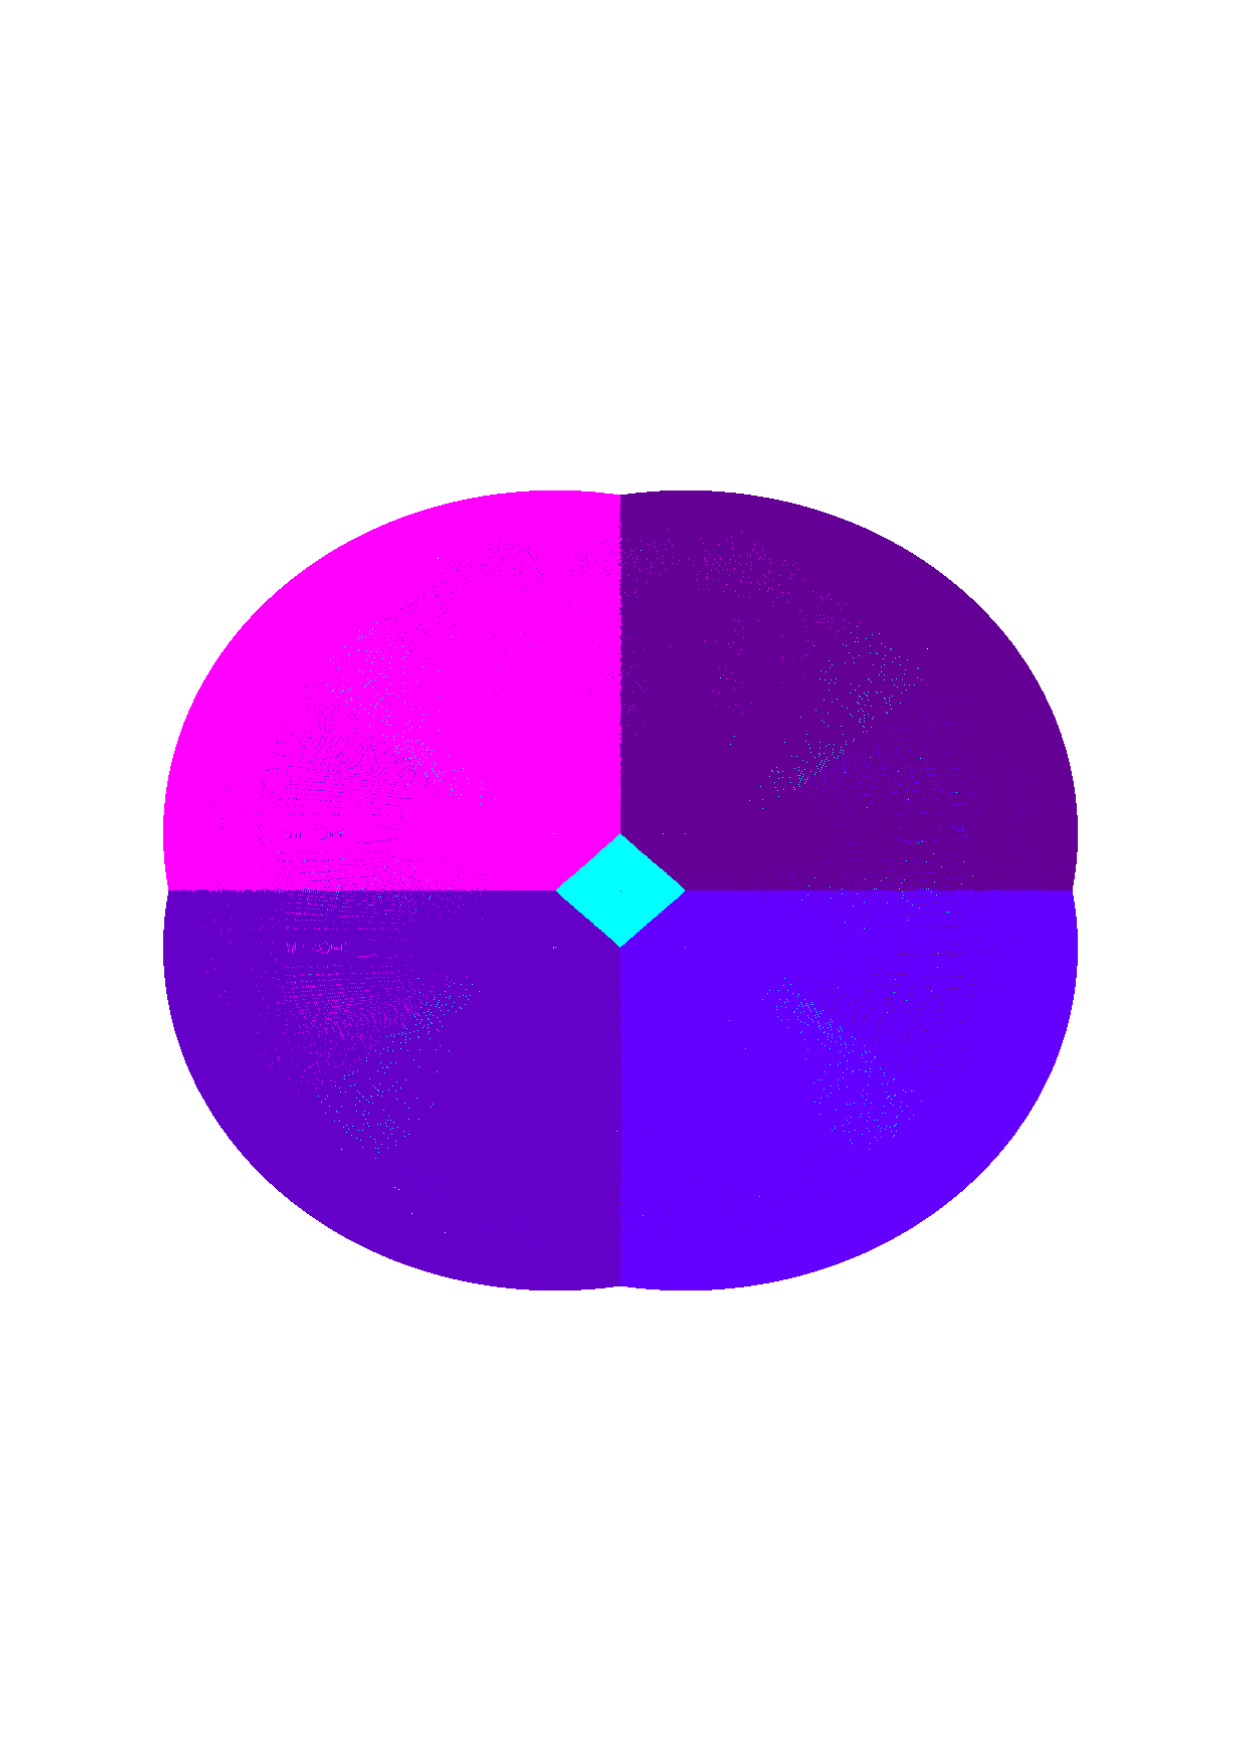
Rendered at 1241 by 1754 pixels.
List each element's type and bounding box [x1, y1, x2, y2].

picture [118, 388, 1123, 1393]
